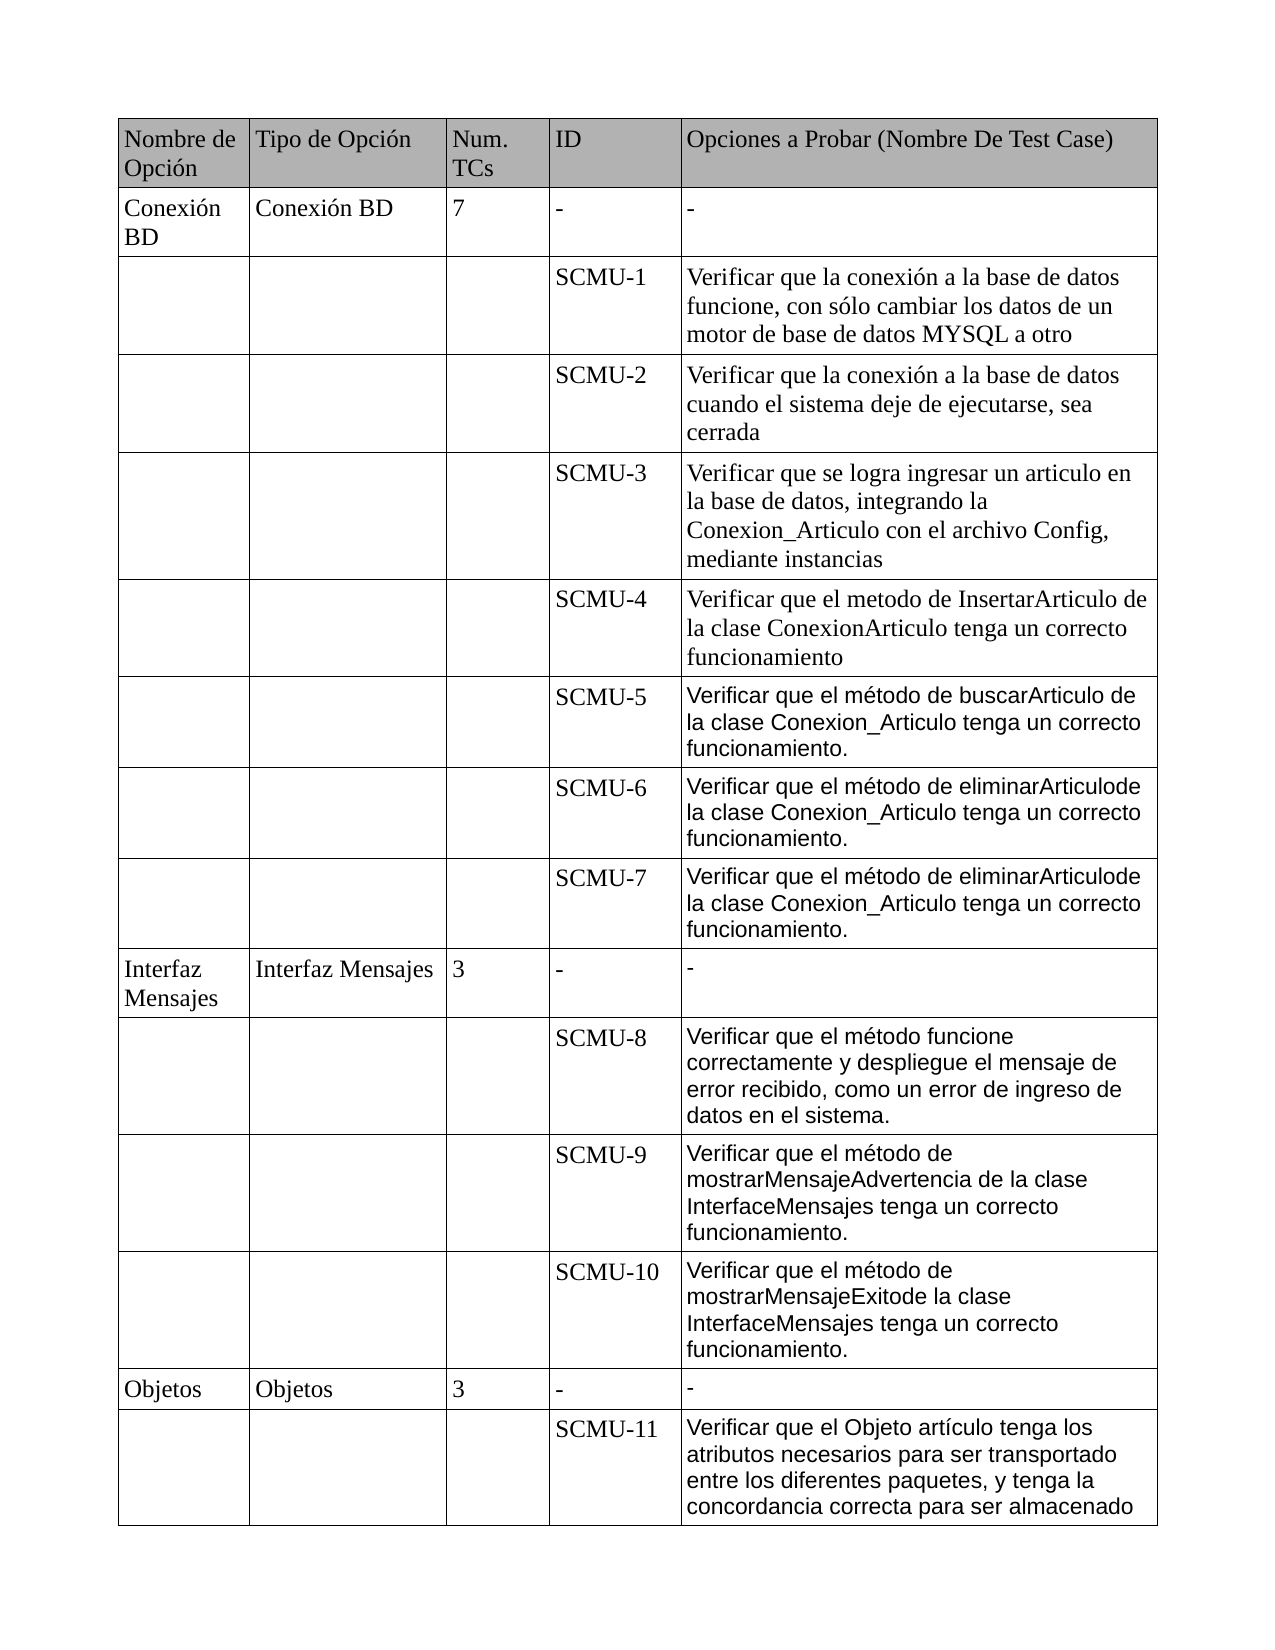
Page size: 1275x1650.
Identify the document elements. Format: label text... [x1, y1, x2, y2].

table_cell [119, 1252, 249, 1368]
table_cell [447, 859, 549, 948]
table_cell [447, 1135, 549, 1251]
table_cell [447, 1410, 549, 1525]
table_cell [250, 1410, 446, 1525]
table_cell Verificar que la conexión a la base de datos funcione, con sólo cambiar los datos de un motor de base de datos MYSQL a otro [682, 257, 1157, 354]
table_header Opciones a Probar (Nombre De Test Case) [682, 119, 1157, 187]
table_cell [250, 768, 446, 857]
table_cell Interfaz Mensajes [250, 949, 446, 1017]
table_cell [119, 768, 249, 857]
table_cell Verificar que el Objeto artículo tenga los atributos necesarios para ser transportado entre los diferentes paquetes, y tenga la concordancia correcta para ser almacenado [682, 1410, 1157, 1525]
table_cell SCMU-6 [550, 768, 681, 857]
table_cell Verificar que el método de mostrarMensajeAdvertencia de la clase InterfaceMensajes tenga un correcto funcionamiento. [682, 1135, 1157, 1251]
table_cell [447, 580, 549, 676]
table_cell SCMU-2 [550, 355, 681, 452]
table_cell [250, 1018, 446, 1134]
table_cell SCMU-10 [550, 1252, 681, 1368]
table_cell - [550, 949, 681, 1017]
table_cell [119, 1410, 249, 1525]
table_cell [250, 859, 446, 948]
table_header ID [550, 119, 681, 187]
table_header Num. TCs [447, 119, 549, 187]
table_cell [250, 677, 446, 767]
table_cell [119, 677, 249, 767]
table_cell Objetos [119, 1369, 249, 1408]
table_cell Interfaz Mensajes [119, 949, 249, 1017]
table_cell Objetos [250, 1369, 446, 1408]
table_cell [119, 355, 249, 452]
table_cell 3 [447, 949, 549, 1017]
table_cell - [682, 188, 1157, 256]
table_cell Verificar que la conexión a la base de datos cuando el sistema deje de ejecutarse, sea cerrada [682, 355, 1157, 452]
table_cell [447, 677, 549, 767]
table_cell SCMU-1 [550, 257, 681, 354]
table_cell SCMU-9 [550, 1135, 681, 1251]
table_cell Conexión BD [119, 188, 249, 256]
table_cell [447, 1018, 549, 1134]
table_cell Verificar que el método de eliminarArticulode la clase Conexion_Articulo tenga un correcto funcionamiento. [682, 859, 1157, 948]
table_cell - [682, 949, 1157, 1017]
table_cell 3 [447, 1369, 549, 1408]
table_cell [119, 453, 249, 578]
table_cell [119, 580, 249, 676]
table_cell [119, 1135, 249, 1251]
table_cell SCMU-8 [550, 1018, 681, 1134]
table_cell Verificar que el metodo de InsertarArticulo de la clase ConexionArticulo tenga un correcto funcionamiento [682, 580, 1157, 676]
table_cell SCMU-11 [550, 1410, 681, 1525]
table_cell SCMU-7 [550, 859, 681, 948]
table_cell [119, 859, 249, 948]
table_cell [447, 257, 549, 354]
table_cell [250, 1252, 446, 1368]
table_cell [447, 1252, 549, 1368]
table_cell 7 [447, 188, 549, 256]
table_cell [447, 453, 549, 578]
table_cell - [550, 1369, 681, 1408]
table_header Nombre de Opción [119, 119, 249, 187]
table_cell [447, 768, 549, 857]
table_cell SCMU-5 [550, 677, 681, 767]
table_cell Verificar que el método de buscarArticulo de la clase Conexion_Articulo tenga un correcto funcionamiento. [682, 677, 1157, 767]
table_cell SCMU-4 [550, 580, 681, 676]
table_cell [250, 355, 446, 452]
table_cell - [682, 1369, 1157, 1408]
table_header Tipo de Opción [250, 119, 446, 187]
table_cell [250, 257, 446, 354]
table_cell - [550, 188, 681, 256]
table_cell [447, 355, 549, 452]
table_cell Verificar que el método de eliminarArticulode la clase Conexion_Articulo tenga un correcto funcionamiento. [682, 768, 1157, 857]
table_cell Conexión BD [250, 188, 446, 256]
table_cell [119, 257, 249, 354]
table_cell [250, 580, 446, 676]
table_cell Verificar que el método de mostrarMensajeExitode la clase InterfaceMensajes tenga un correcto funcionamiento. [682, 1252, 1157, 1368]
table_cell [250, 453, 446, 578]
table_cell Verificar que se logra ingresar un articulo en la base de datos, integrando la Conexion_Articulo con el archivo Config, mediante instancias [682, 453, 1157, 578]
table_cell SCMU-3 [550, 453, 681, 578]
table_cell [250, 1135, 446, 1251]
table_cell Verificar que el método funcione correctamente y despliegue el mensaje de error recibido, como un error de ingreso de datos en el sistema. [682, 1018, 1157, 1134]
table_cell [119, 1018, 249, 1134]
